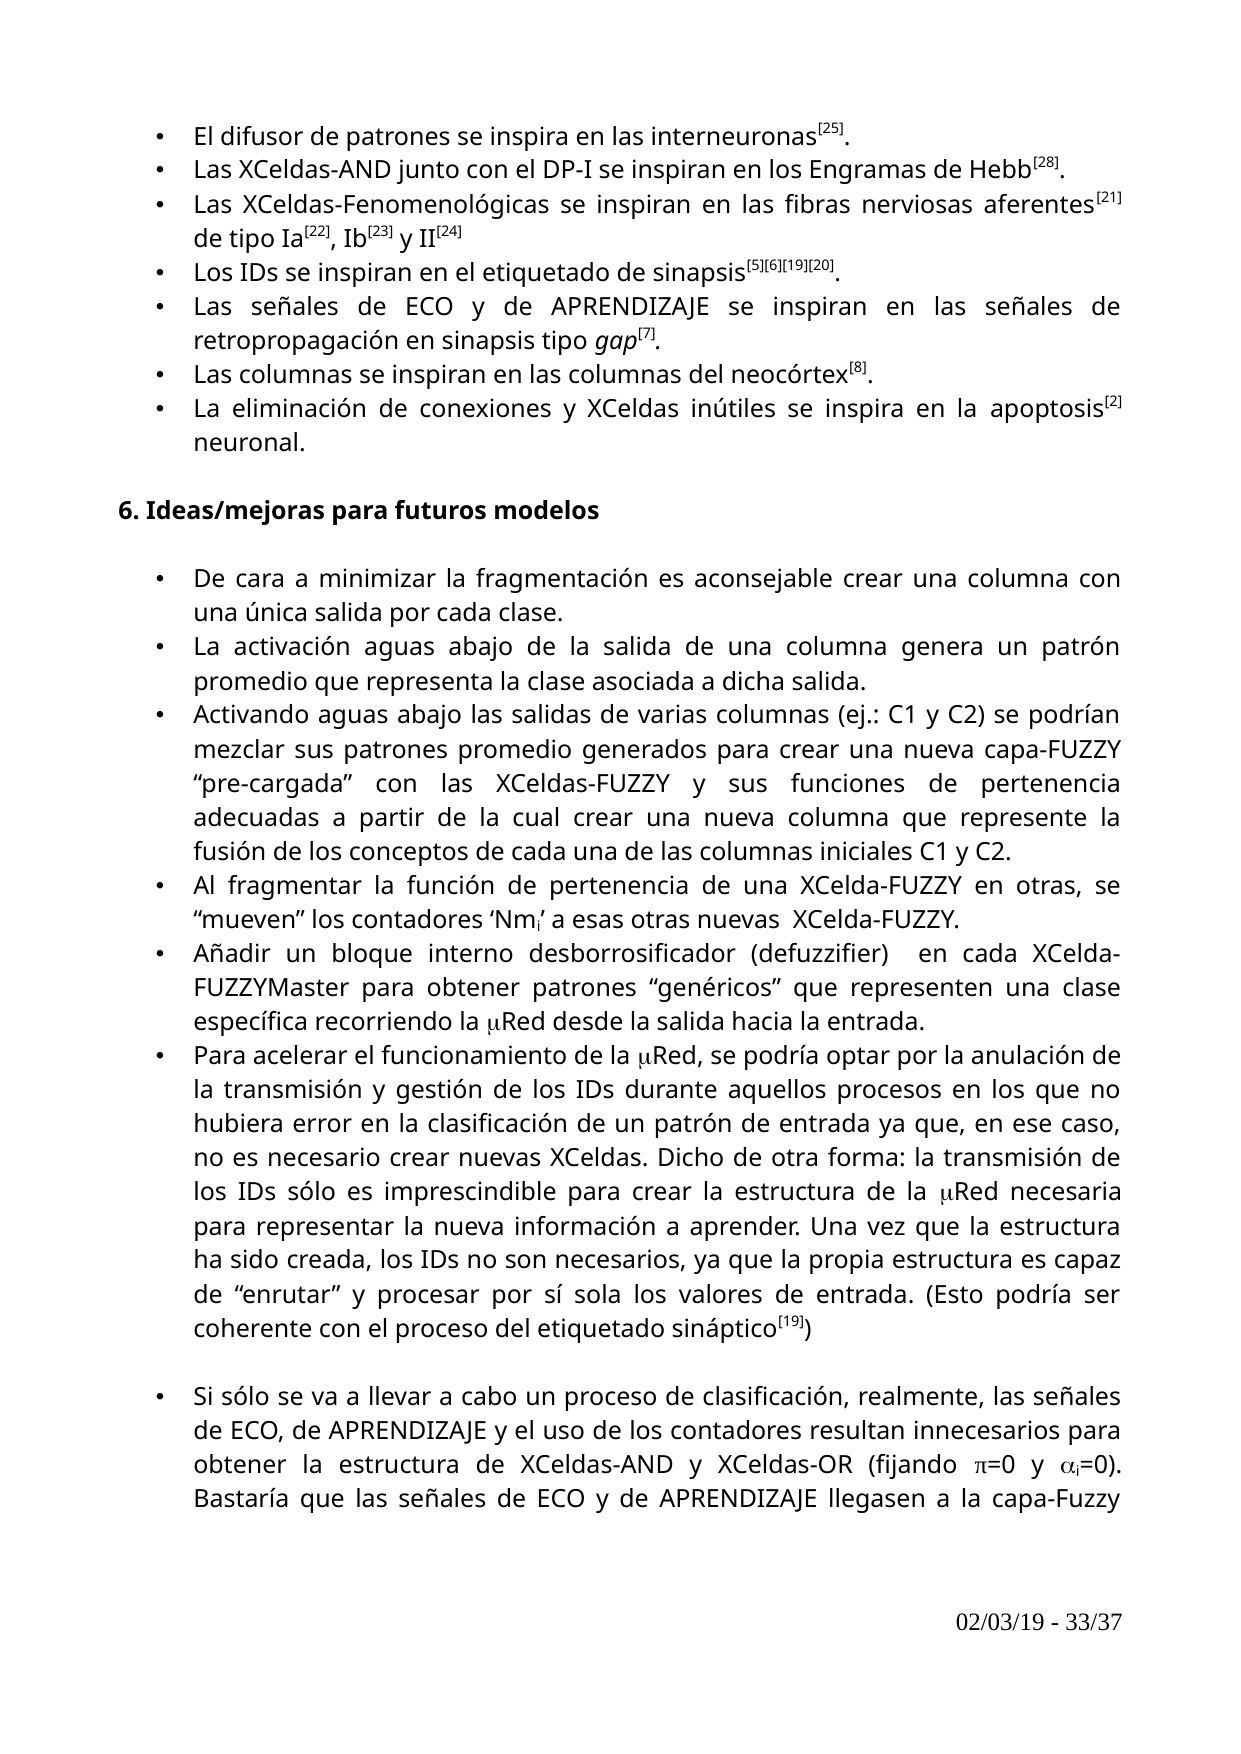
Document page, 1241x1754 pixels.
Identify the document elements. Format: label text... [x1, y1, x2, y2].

text 6. Ideas/mejoras para futuros modelos [118, 493, 1122, 527]
list Al fragmentar la función de pertenencia de una XCelda-FUZZY en otras, se “mueven” los contadores ‘Nmi’ a esas otras nuevas XCelda-FUZZY. [156, 867, 1122, 936]
list De cara a minimizar la fragmentación es aconsejable crear una columna con una única salida por cada clase. [156, 561, 1122, 629]
list La eliminación de conexiones y XCeldas inútiles se inspira en la apoptosis[2] neuronal. [156, 391, 1122, 459]
list La activación aguas abajo de la salida de una columna genera un patrón promedio que representa la clase asociada a dicha salida. [156, 629, 1122, 697]
list Las columnas se inspiran en las columnas del neocórtex[8]. [156, 357, 1122, 391]
list Las XCeldas-Fenomenológicas se inspiran en las fibras nerviosas aferentes[21] de tipo Ia[22], Ib[23] y II[24] [156, 186, 1122, 254]
list Si sólo se va a llevar a cabo un proceso de clasificación, realmente, las señales de ECO, de APRENDIZAJE y el uso de los contadores resultan innecesarios para obtener la estructura de XCeldas-AND y XCeldas-OR (fijando π=0 y i=0). Bastaría que las señales de ECO y de APRENDIZAJE llegasen a la capa-Fuzzy [156, 1378, 1122, 1515]
list Añadir un bloque interno desborrosificador (defuzzifier) en cada XCelda-FUZZYMaster para obtener patrones “genéricos” que representen una clase específica recorriendo la Red desde la salida hacia la entrada. [156, 936, 1122, 1038]
list Las XCeldas-AND junto con el DP-I se inspiran en los Engramas de Hebb[28]. [156, 152, 1122, 186]
list Las señales de ECO y de APRENDIZAJE se inspiran en las señales de retropropagación en sinapsis tipo gap[7]. [156, 288, 1122, 357]
list Activando aguas abajo las salidas de varias columnas (ej.: C1 y C2) se podrían mezclar sus patrones promedio generados para crear una nueva capa-FUZZY “pre-cargada” con las XCeldas-FUZZY y sus funciones de pertenencia adecuadas a partir de la cual crear una nueva columna que represente la fusión de los conceptos de cada una de las columnas iniciales C1 y C2. [156, 697, 1122, 867]
list El difusor de patrones se inspira en las interneuronas[25]. [156, 118, 1122, 152]
list Para acelerar el funcionamiento de la Red, se podría optar por la anulación de la transmisión y gestión de los IDs durante aquellos procesos en los que no hubiera error en la clasificación de un patrón de entrada ya que, en ese caso, no es necesario crear nuevas XCeldas. Dicho de otra forma: la transmisión de los IDs sólo es imprescindible para crear la estructura de la Red necesaria para representar la nueva información a aprender. Una vez que la estructura ha sido creada, los IDs no son necesarios, ya que la propia estructura es capaz de “enrutar” y procesar por sí sola los valores de entrada. (Esto podría ser coherente con el proceso del etiquetado sináptico[19]) [156, 1038, 1122, 1344]
list Los IDs se inspiran en el etiquetado de sinapsis[5][6][19][20]. [156, 254, 1122, 288]
